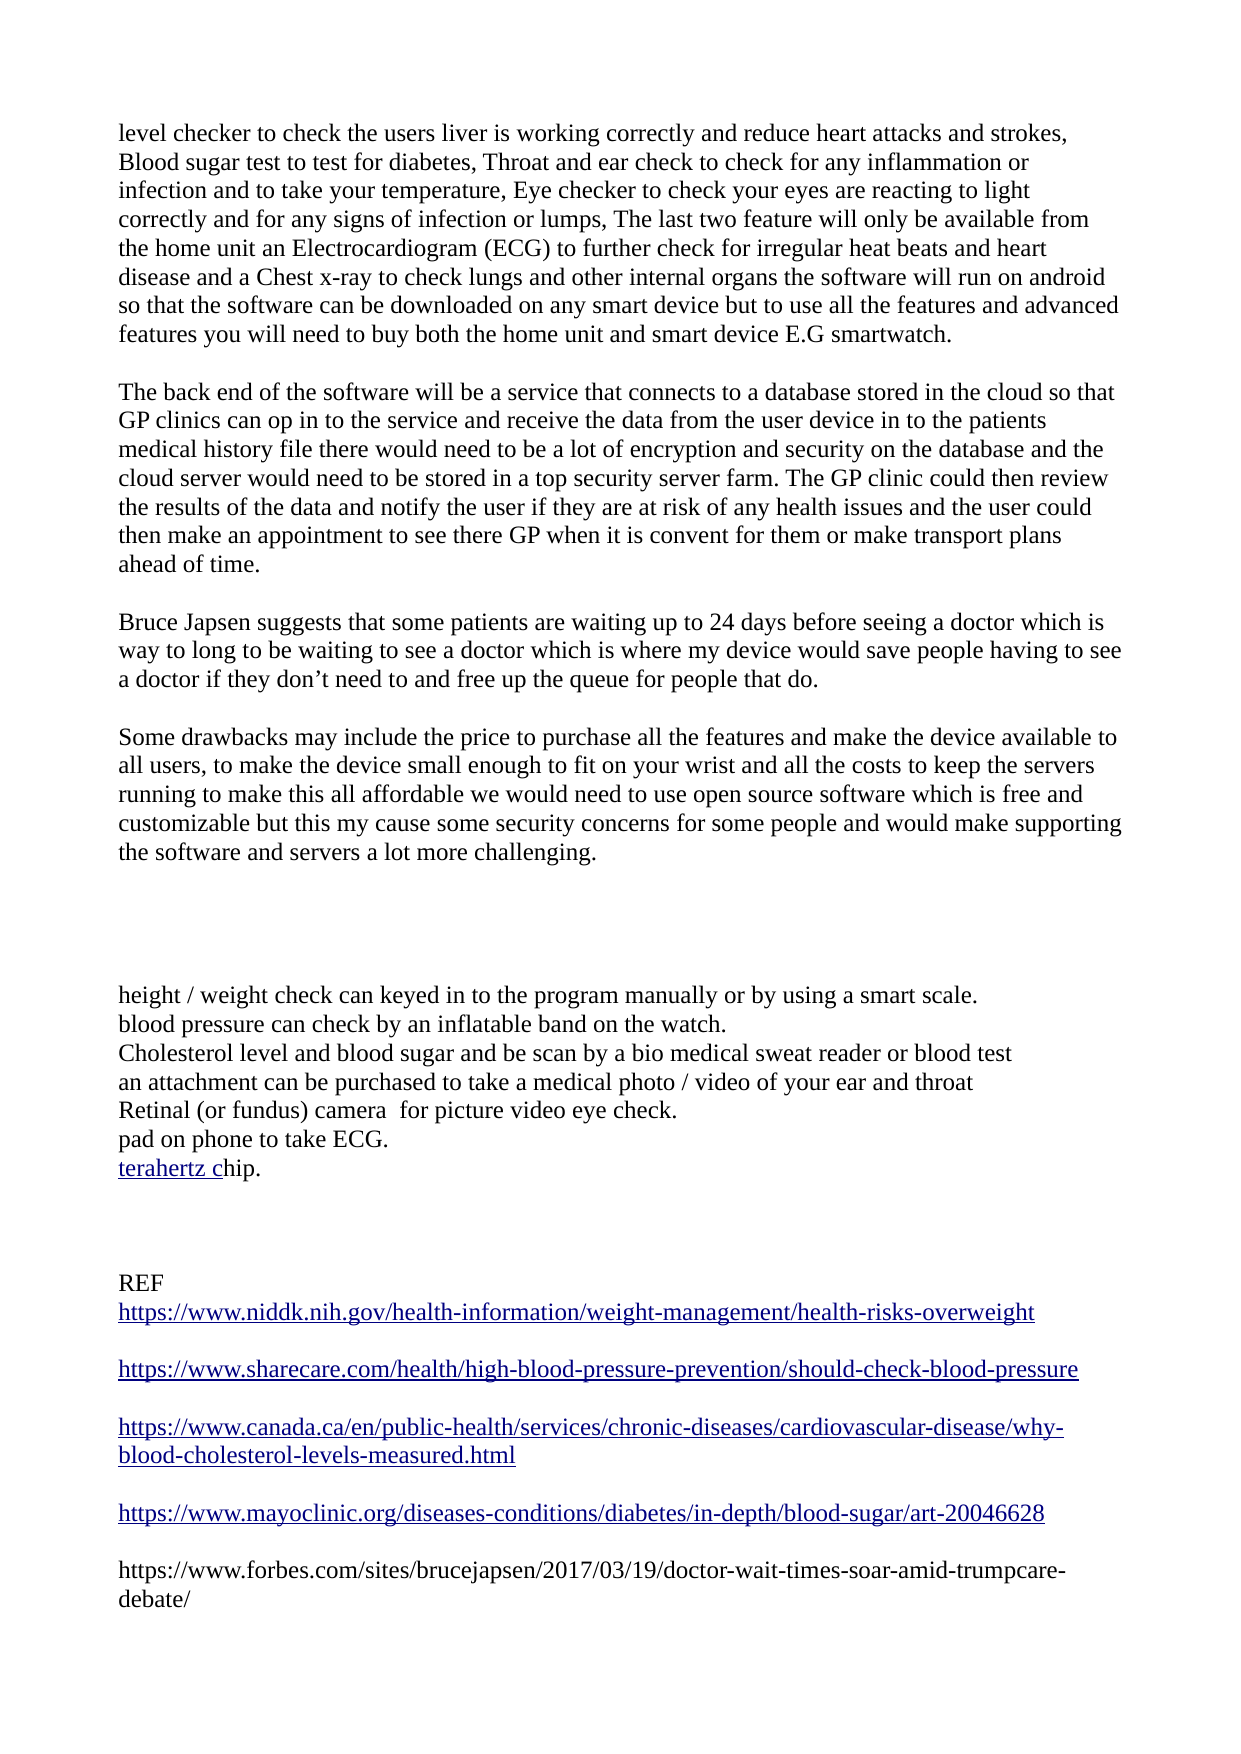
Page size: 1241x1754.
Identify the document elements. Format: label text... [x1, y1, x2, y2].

text https://www.mayoclinic.org/diseases-conditions/diabetes/in-depth/blood-sugar/art-20046628 [118, 1498, 1122, 1527]
text https://www.canada.ca/en/public-health/services/chronic-diseases/cardiovascular-disease/why-blood-cholesterol-levels-measured.html [118, 1412, 1122, 1469]
text Cholesterol level and blood sugar and be scan by a bio medical sweat reader or blood test [118, 1038, 1122, 1067]
text level checker to check the users liver is working correctly and reduce heart attacks and strokes, Blood sugar test to test for diabetes, Throat and ear check to check for any inflammation or infection and to take your temperature, Eye checker to check your eyes are reacting to light correctly and for any signs of infection or lumps, The last two feature will only be available from the home unit an Electrocardiogram (ECG) to further check for irregular heat beats and heart disease and a Chest x-ray to check lungs and other internal organs the software will run on android so that the software can be downloaded on any smart device but to use all the features and advanced features you will need to buy both the home unit and smart device E.G smartwatch. [118, 118, 1122, 348]
text REF [118, 1268, 1122, 1297]
text Retinal (or fundus) camera for picture video eye check. [118, 1096, 1122, 1124]
text pad on phone to take ECG. [118, 1124, 1122, 1153]
text https://www.forbes.com/sites/brucejapsen/2017/03/19/doctor-wait-times-soar-amid-trumpcare-debate/ [118, 1556, 1122, 1613]
text blood pressure can check by an inflatable band on the watch. [118, 1009, 1122, 1038]
text https://www.niddk.nih.gov/health-information/weight-management/health-risks-overweight [118, 1297, 1122, 1326]
text https://www.sharecare.com/health/high-blood-pressure-prevention/should-check-blood-pressure [118, 1354, 1122, 1383]
text The back end of the software will be a service that connects to a database stored in the cloud so that GP clinics can op in to the service and receive the data from the user device in to the patients medical history file there would need to be a lot of encryption and security on the database and the cloud server would need to be stored in a top security server farm. The GP clinic could then review the results of the data and notify the user if they are at risk of any health issues and the user could then make an appointment to see there GP when it is convent for them or make transport plans ahead of time. [118, 377, 1122, 578]
text height / weight check can keyed in to the program manually or by using a smart scale. [118, 981, 1122, 1009]
text Some drawbacks may include the price to purchase all the features and make the device available to all users, to make the device small enough to fit on your wrist and all the costs to keep the servers running to make this all affordable we would need to use open source software which is free and customizable but this my cause some security concerns for some people and would make supporting the software and servers a lot more challenging. [118, 722, 1122, 866]
text an attachment can be purchased to take a medical photo / video of your ear and throat [118, 1067, 1122, 1096]
text terahertz chip. [118, 1153, 1122, 1182]
text Bruce Japsen suggests that some patients are waiting up to 24 days before seeing a doctor which is way to long to be waiting to see a doctor which is where my device would save people having to see a doctor if they don’t need to and free up the queue for people that do. [118, 607, 1122, 693]
